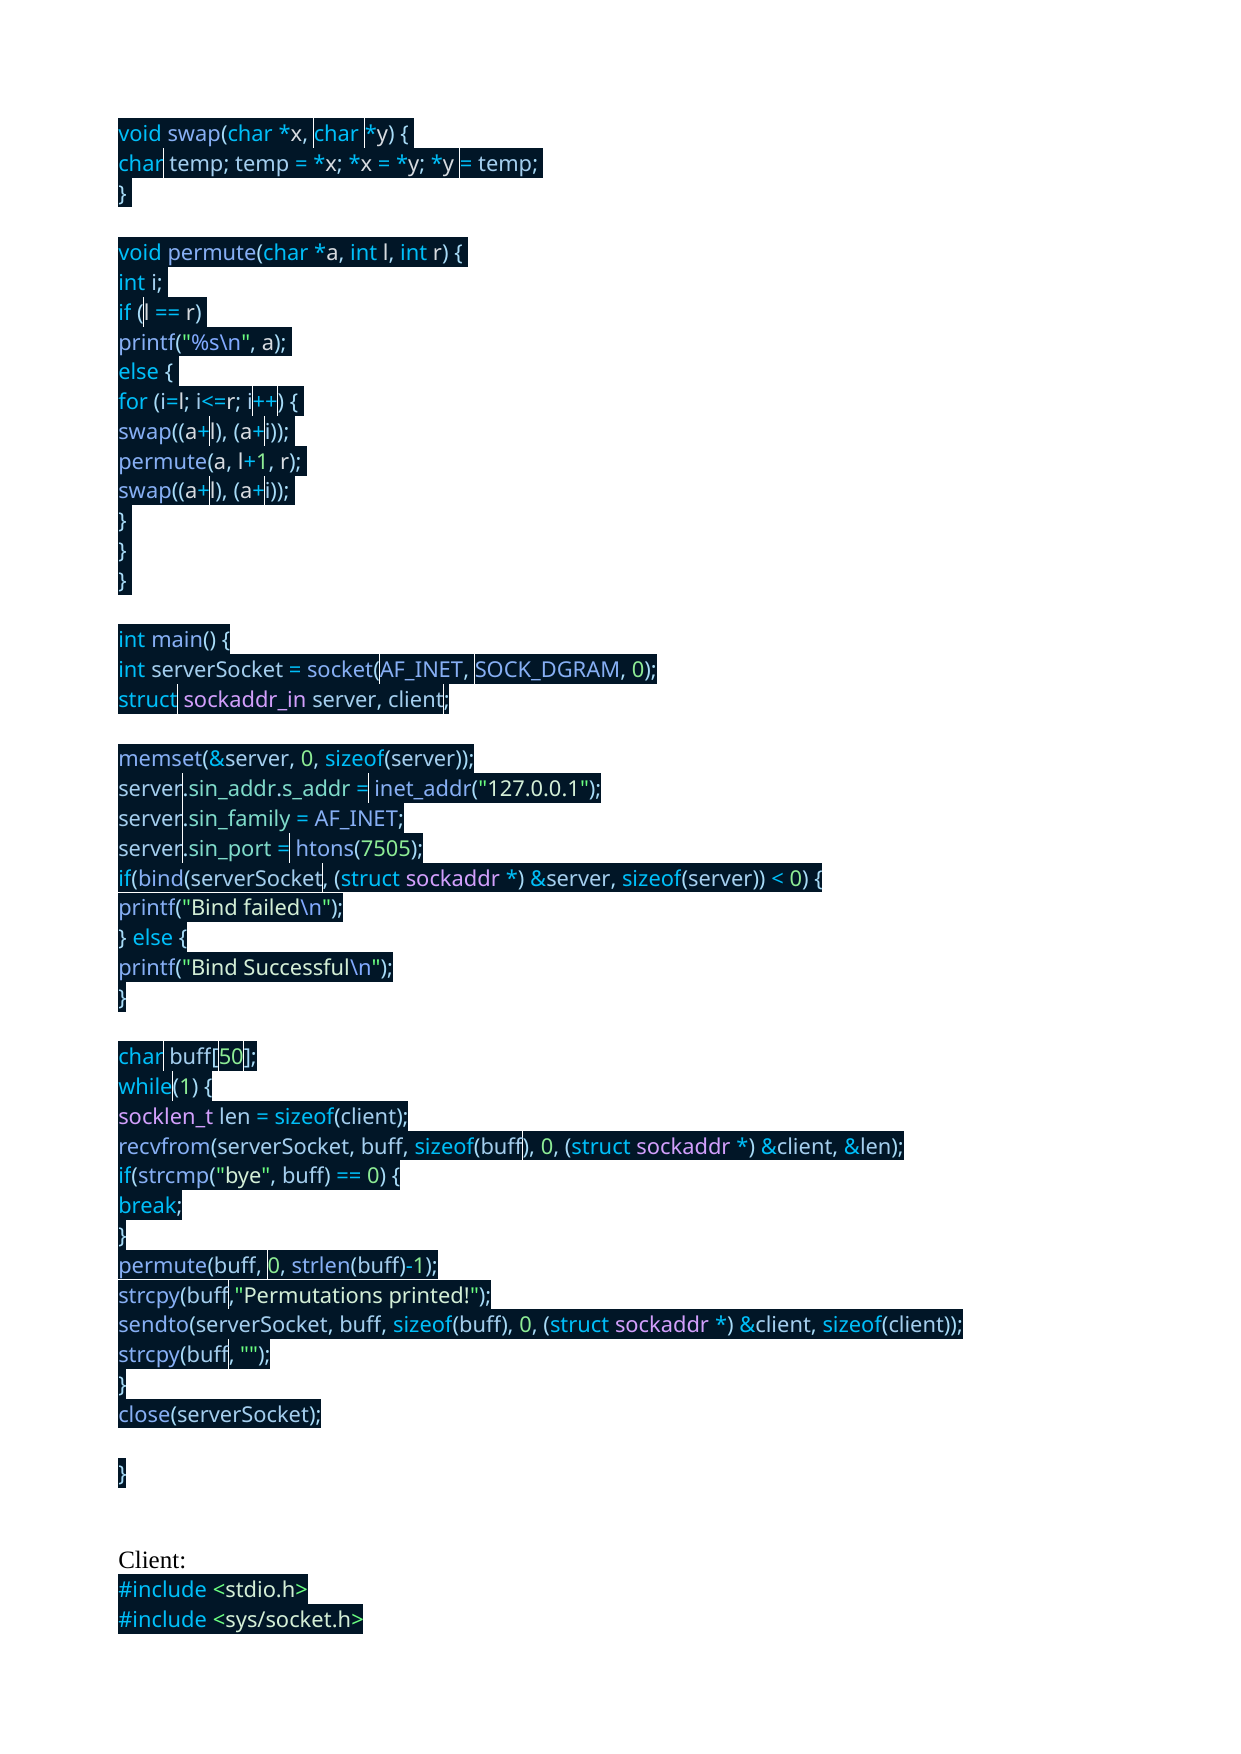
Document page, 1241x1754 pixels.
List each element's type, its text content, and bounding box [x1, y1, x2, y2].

text #include <stdio.h> [118, 1574, 1122, 1604]
text } [118, 1369, 1122, 1399]
text int serverSocket = socket(AF_INET, SOCK_DGRAM, 0); [118, 654, 1122, 684]
text } [118, 178, 1122, 207]
text int i; [118, 267, 1122, 297]
text #include <sys/socket.h> [118, 1604, 1122, 1634]
text break; [118, 1190, 1122, 1220]
text if(bind(serverSocket, (struct sockaddr *) &server, sizeof(server)) < 0) { [118, 863, 1122, 892]
text swap((a+l), (a+i)); [118, 476, 1122, 505]
text void swap(char *x, char *y) { [118, 118, 1122, 148]
text recvfrom(serverSocket, buff, sizeof(buff), 0, (struct sockaddr *) &client, &len); [118, 1131, 1122, 1160]
text struct sockaddr_in server, client; [118, 684, 1122, 714]
text else { [118, 356, 1122, 386]
text server.sin_addr.s_addr = inet_addr("127.0.0.1"); [118, 773, 1122, 803]
text } [118, 565, 1122, 595]
text if (l == r) [118, 297, 1122, 327]
text server.sin_family = AF_INET; [118, 803, 1122, 833]
text } [118, 505, 1122, 535]
text while(1) { [118, 1071, 1122, 1101]
text void permute(char *a, int l, int r) { [118, 237, 1122, 267]
text } [118, 1458, 1122, 1488]
text } else { [118, 922, 1122, 952]
text printf("%s\n", a); [118, 327, 1122, 356]
text } [118, 535, 1122, 565]
text socklen_t len = sizeof(client); [118, 1101, 1122, 1131]
text } [118, 1220, 1122, 1250]
text permute(buff, 0, strlen(buff)-1); [118, 1250, 1122, 1279]
text strcpy(buff,"Permutations printed!"); [118, 1279, 1122, 1309]
text swap((a+l), (a+i)); [118, 416, 1122, 446]
text char temp; temp = *x; *x = *y; *y = temp; [118, 148, 1122, 178]
text } [118, 982, 1122, 1012]
text char buff[50]; [118, 1041, 1122, 1071]
text Client: [118, 1546, 1122, 1574]
text server.sin_port = htons(7505); [118, 833, 1122, 863]
text printf("Bind failed\n"); [118, 892, 1122, 922]
text for (i=l; i<=r; i++) { [118, 386, 1122, 416]
text sendto(serverSocket, buff, sizeof(buff), 0, (struct sockaddr *) &client, sizeof(client)); [118, 1309, 1122, 1339]
text if(strcmp("bye", buff) == 0) { [118, 1160, 1122, 1190]
text close(serverSocket); [118, 1399, 1122, 1428]
text int main() { [118, 624, 1122, 654]
text permute(a, l+1, r); [118, 446, 1122, 476]
text memset(&server, 0, sizeof(server)); [118, 743, 1122, 773]
text printf("Bind Successful\n"); [118, 952, 1122, 982]
text strcpy(buff, ""); [118, 1339, 1122, 1369]
